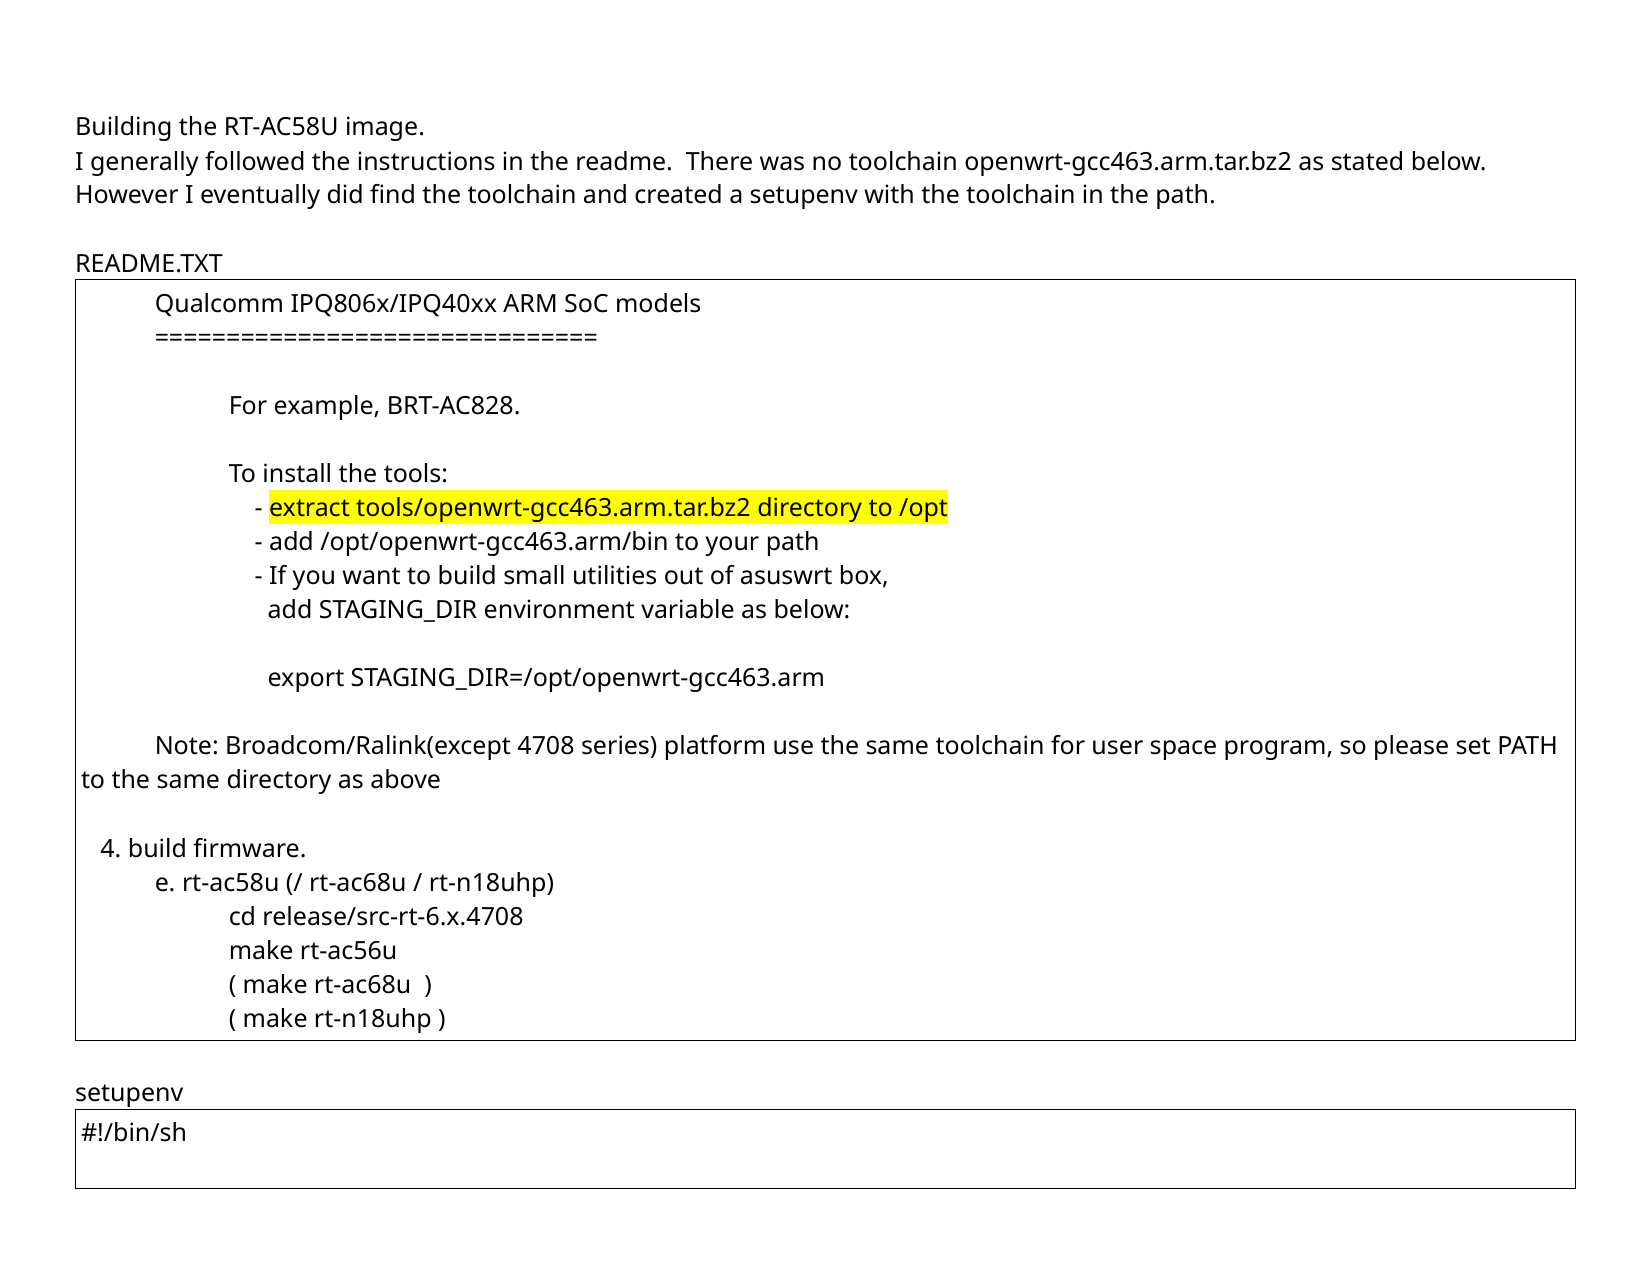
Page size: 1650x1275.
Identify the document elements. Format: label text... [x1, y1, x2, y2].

table_header #!/bin/sh [76, 1110, 1575, 1188]
text Building the RT-AC58U image. [75, 109, 1575, 143]
text setupenv [75, 1074, 1575, 1108]
table_header Qualcomm IPQ806x/IPQ40xx ARM SoC models =============================== For example, BRT-AC828. To install the tools: - extract tools/openwrt-gcc463.arm.tar.bz2 directory to /opt - add /opt/openwrt-gcc463.arm/bin to your path - If you want to build small utilities out of asuswrt box, add STAGING_DIR environment variable as below: export STAGING_DIR=/opt/openwrt-gcc463.arm Note: Broadcom/Ralink(except 4708 series) platform use the same toolchain for user space program, so please set PATH to the same directory as above 4. build firmware. e. rt-ac58u (/ rt-ac68u / rt-n18uhp) cd release/src-rt-6.x.4708 make rt-ac56u ( make rt-ac68u ) ( make rt-n18uhp ) [76, 280, 1575, 1040]
text README.TXT [75, 245, 1575, 279]
text I generally followed the instructions in the readme. There was no toolchain openwrt-gcc463.arm.tar.bz2 as stated below. However I eventually did find the toolchain and created a setupenv with the toolchain in the path. [75, 143, 1575, 211]
